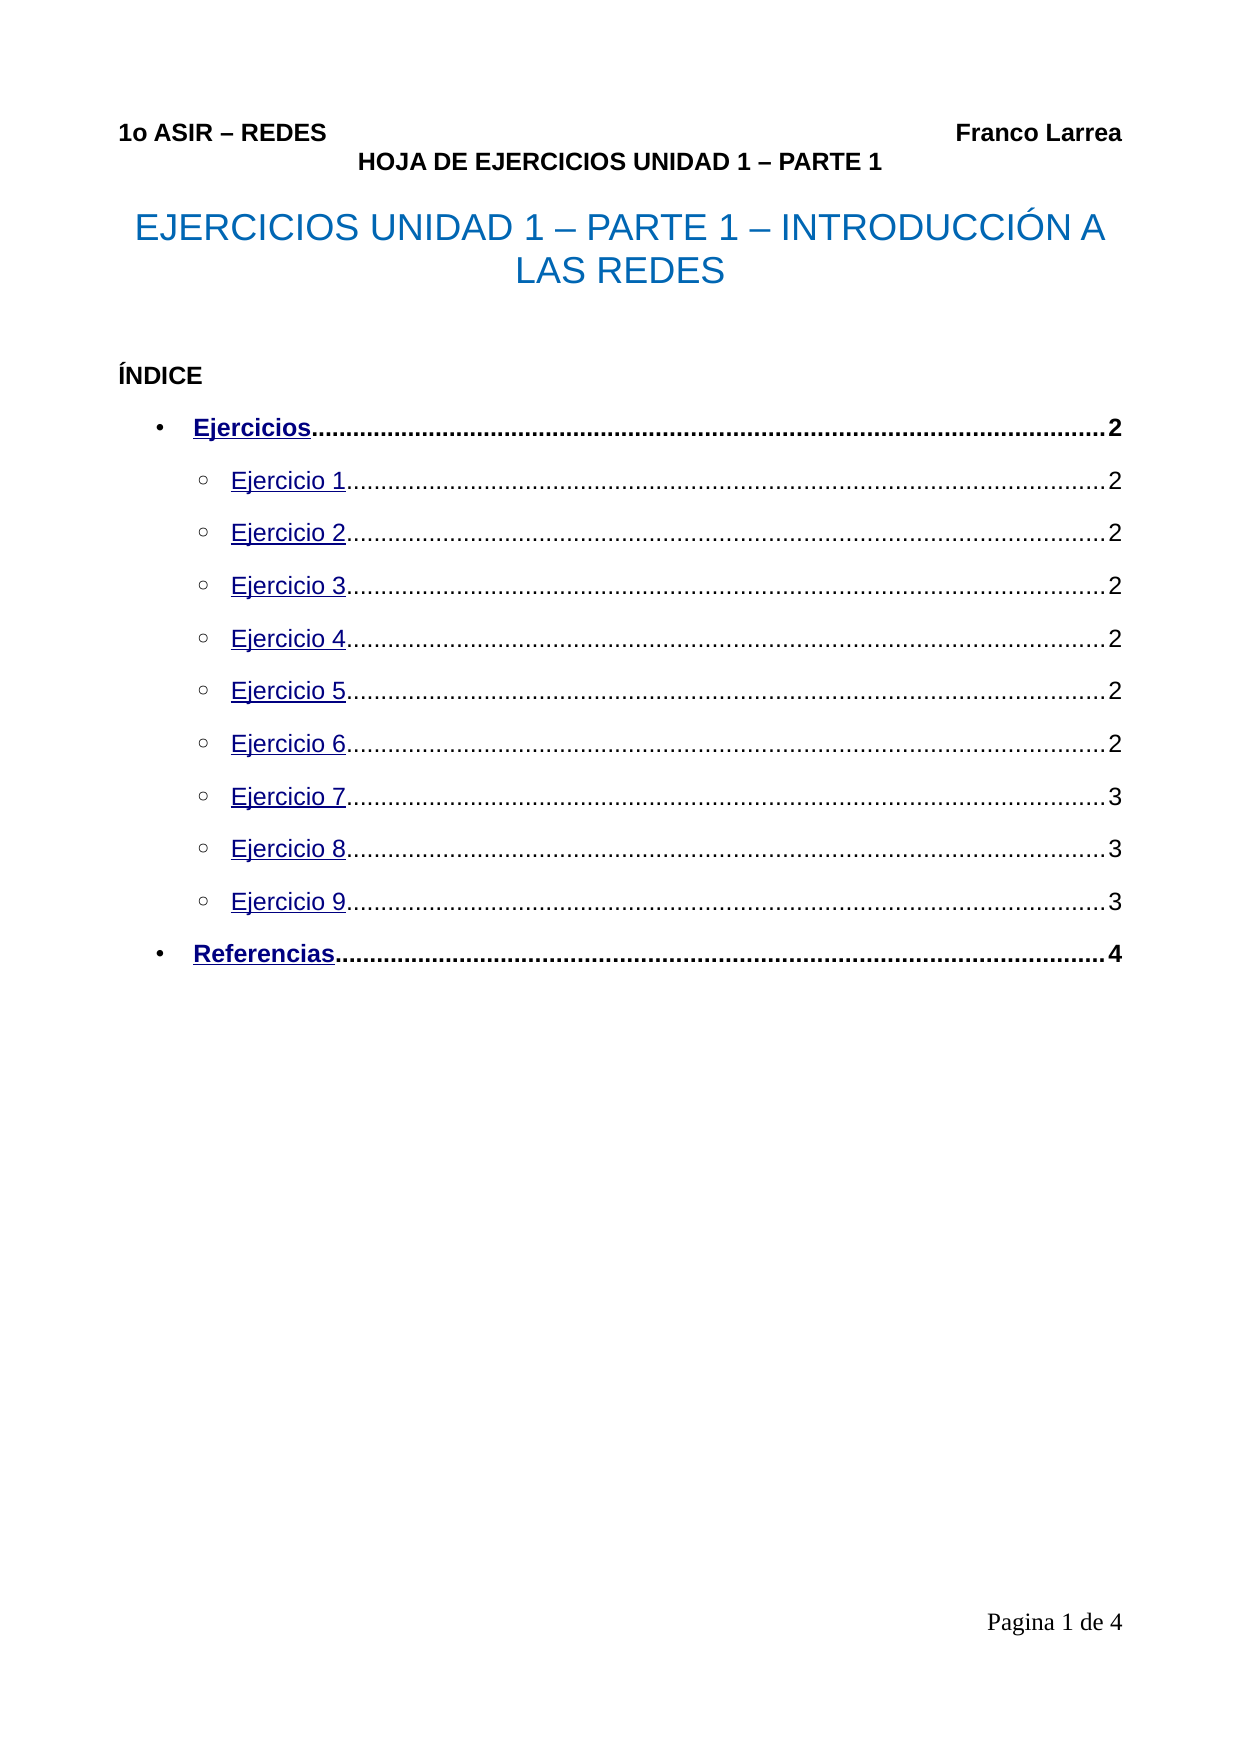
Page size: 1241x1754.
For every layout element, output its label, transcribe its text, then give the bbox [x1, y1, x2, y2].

list Referencias 4 [156, 939, 1122, 968]
list Ejercicio 4 2 [193, 624, 1122, 652]
list Ejercicio 1 2 [193, 466, 1122, 495]
list Ejercicio 2 2 [193, 518, 1122, 547]
list Ejercicio 6 2 [193, 729, 1122, 758]
list Ejercicios 2 [156, 413, 1122, 442]
text EJERCICIOS UNIDAD 1 – PARTE 1 – INTRODUCCIÓN A LAS REDES [118, 205, 1122, 291]
list Ejercicio 9 3 [193, 887, 1122, 916]
list Ejercicio 8 3 [193, 834, 1122, 863]
text ÍNDICE [118, 361, 1122, 389]
list Ejercicio 7 3 [193, 781, 1122, 810]
list Ejercicio 3 2 [193, 571, 1122, 600]
list Ejercicio 5 2 [193, 676, 1122, 705]
